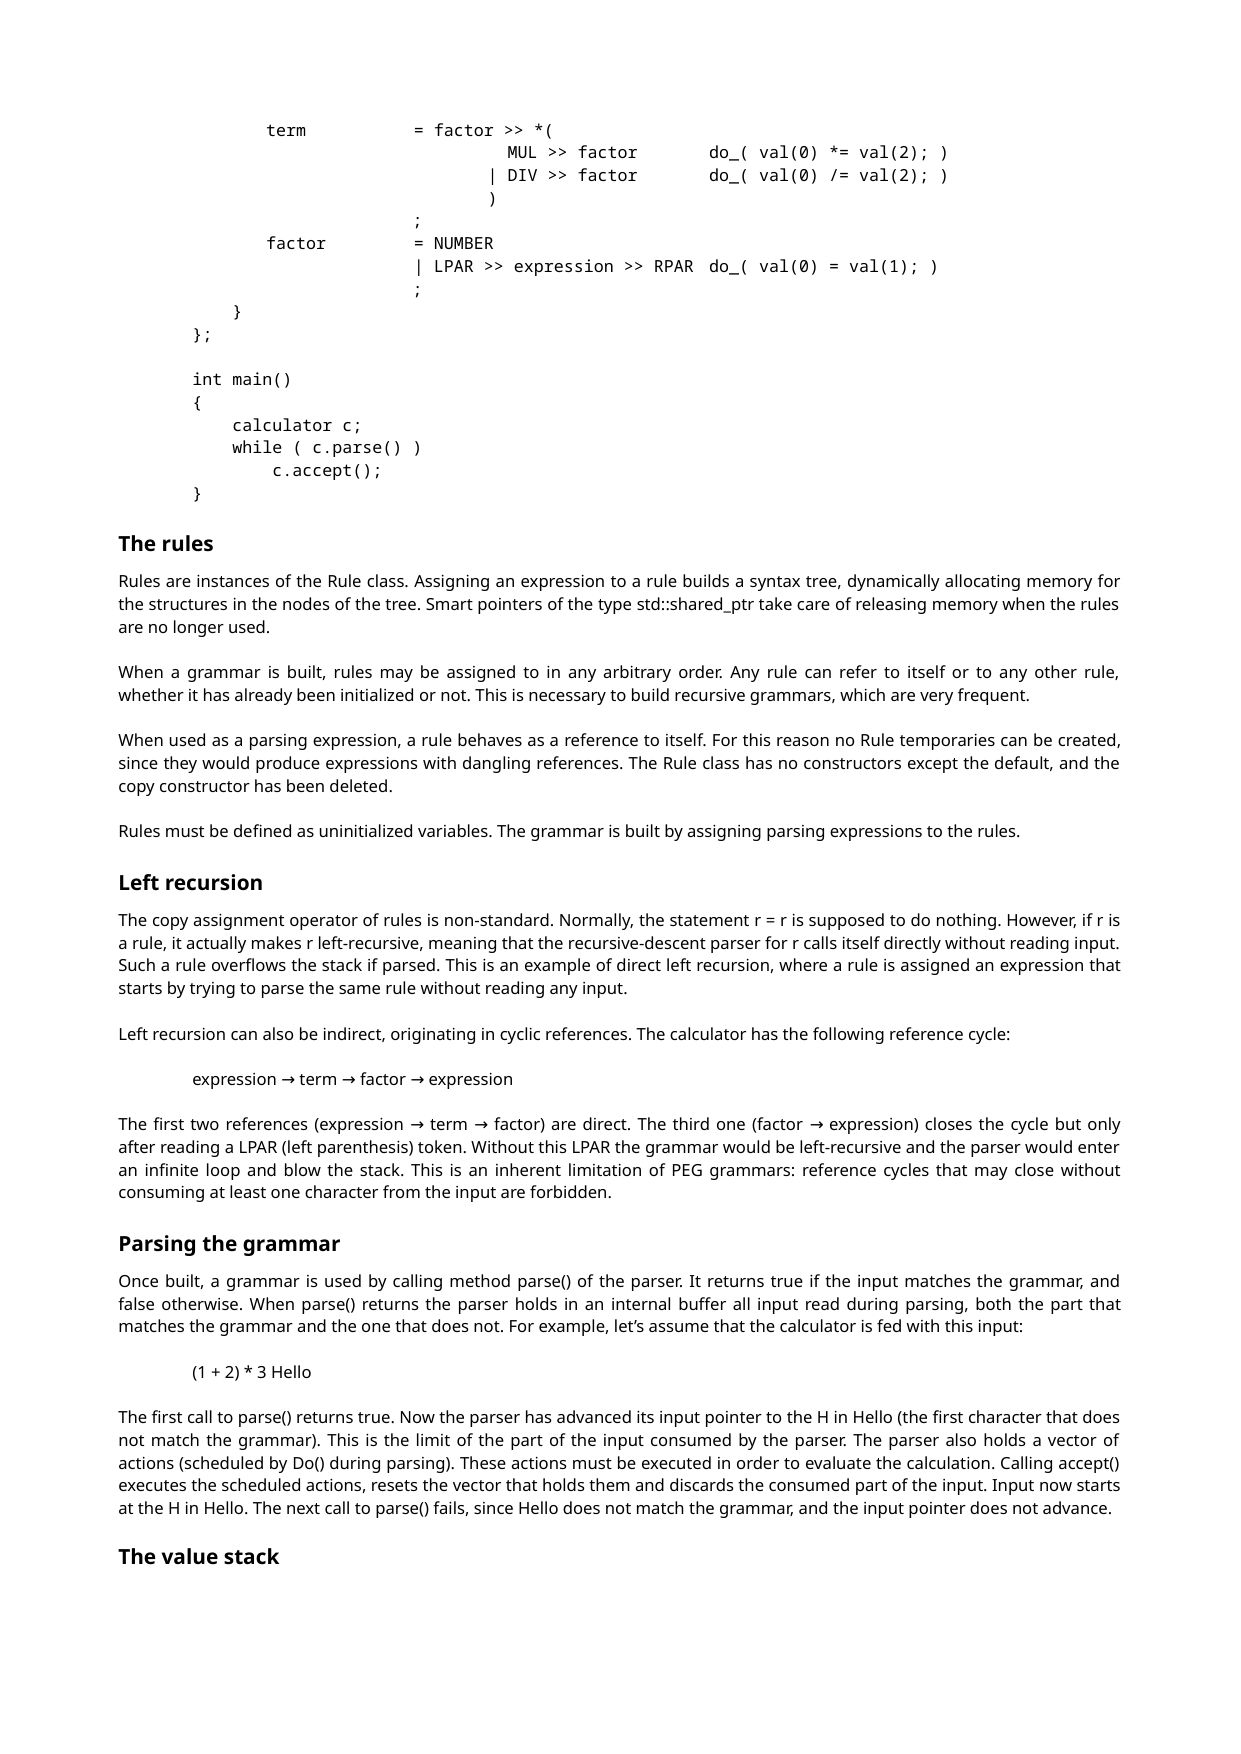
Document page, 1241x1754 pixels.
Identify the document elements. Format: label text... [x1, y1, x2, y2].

text c.accept(); [192, 459, 1122, 481]
subtitle Left recursion [118, 868, 1122, 896]
text MUL >> factor do_( val(0) *= val(2); ) [192, 141, 1122, 163]
text (1 + 2) * 3 Hello [118, 1361, 1122, 1383]
text Once built, a grammar is used by calling method parse() of the parser. It returns true if the input matches the grammar, and false otherwise. When parse() returns the parser holds in an internal buffer all input read during parsing, both the part that matches the grammar and the one that does not. For example, let’s assume that the calculator is fed with this input: [118, 1270, 1122, 1338]
text }; [192, 322, 1122, 345]
subtitle The rules [118, 529, 1122, 558]
text } [192, 300, 1122, 322]
text The first two references (expression → term → factor) are direct. The third one (factor → expression) closes the cycle but only after reading a LPAR (left parenthesis) token. Without this LPAR the grammar would be left-recursive and the parser would enter an infinite loop and blow the stack. This is an inherent limitation of PEG grammars: reference cycles that may close without consuming at least one character from the input are forbidden. [118, 1113, 1122, 1204]
text | DIV >> factor do_( val(0) /= val(2); ) [192, 163, 1122, 186]
text { [192, 391, 1122, 413]
text Rules are instances of the Rule class. Assigning an expression to a rule builds a syntax tree, dynamically allocating memory for the structures in the nodes of the tree. Smart pointers of the type std::shared_ptr take care of releasing memory when the rules are no longer used. [118, 570, 1122, 638]
text When used as a parsing expression, a rule behaves as a reference to itself. For this reason no Rule temporaries can be created, since they would produce expressions with dangling references. The Rule class has no constructors except the default, and the copy constructor has been deleted. [118, 729, 1122, 797]
text expression → term → factor → expression [118, 1067, 1122, 1090]
text When a grammar is built, rules may be assigned to in any arbitrary order. Any rule can refer to itself or to any other rule, whether it has already been initialized or not. This is necessary to build recursive grammars, which are very frequent. [118, 661, 1122, 706]
text while ( c.parse() ) [192, 436, 1122, 459]
text factor = NUMBER [192, 232, 1122, 254]
text ) [192, 186, 1122, 209]
text Rules must be defined as uninitialized variables. The grammar is built by assigning parsing expressions to the rules. [118, 820, 1122, 843]
text The first call to parse() returns true. Now the parser has advanced its input pointer to the H in Hello (the first character that does not match the grammar). This is the limit of the part of the input consumed by the parser. The parser also holds a vector of actions (scheduled by Do() during parsing). These actions must be executed in order to evaluate the calculation. Calling accept() executes the scheduled actions, resets the vector that holds them and discards the consumed part of the input. Input now starts at the H in Hello. The next call to parse() fails, since Hello does not match the grammar, and the input pointer does not advance. [118, 1406, 1122, 1519]
text ; [192, 277, 1122, 300]
subtitle The value stack [118, 1542, 1122, 1571]
text | LPAR >> expression >> RPAR do_( val(0) = val(1); ) [192, 254, 1122, 277]
text ; [192, 209, 1122, 232]
text int main() [192, 368, 1122, 391]
text } [192, 481, 1122, 504]
text Left recursion can also be indirect, originating in cyclic references. The calculator has the following reference cycle: [118, 1022, 1122, 1045]
text The copy assignment operator of rules is non-standard. Normally, the statement r = r is supposed to do nothing. However, if r is a rule, it actually makes r left-recursive, meaning that the recursive-descent parser for r calls itself directly without reading input. Such a rule overflows the stack if parsed. This is an example of direct left recursion, where a rule is assigned an expression that starts by trying to parse the same rule without reading any input. [118, 908, 1122, 999]
text term = factor >> *( [192, 118, 1122, 141]
subtitle Parsing the grammar [118, 1229, 1122, 1257]
text calculator c; [192, 413, 1122, 436]
